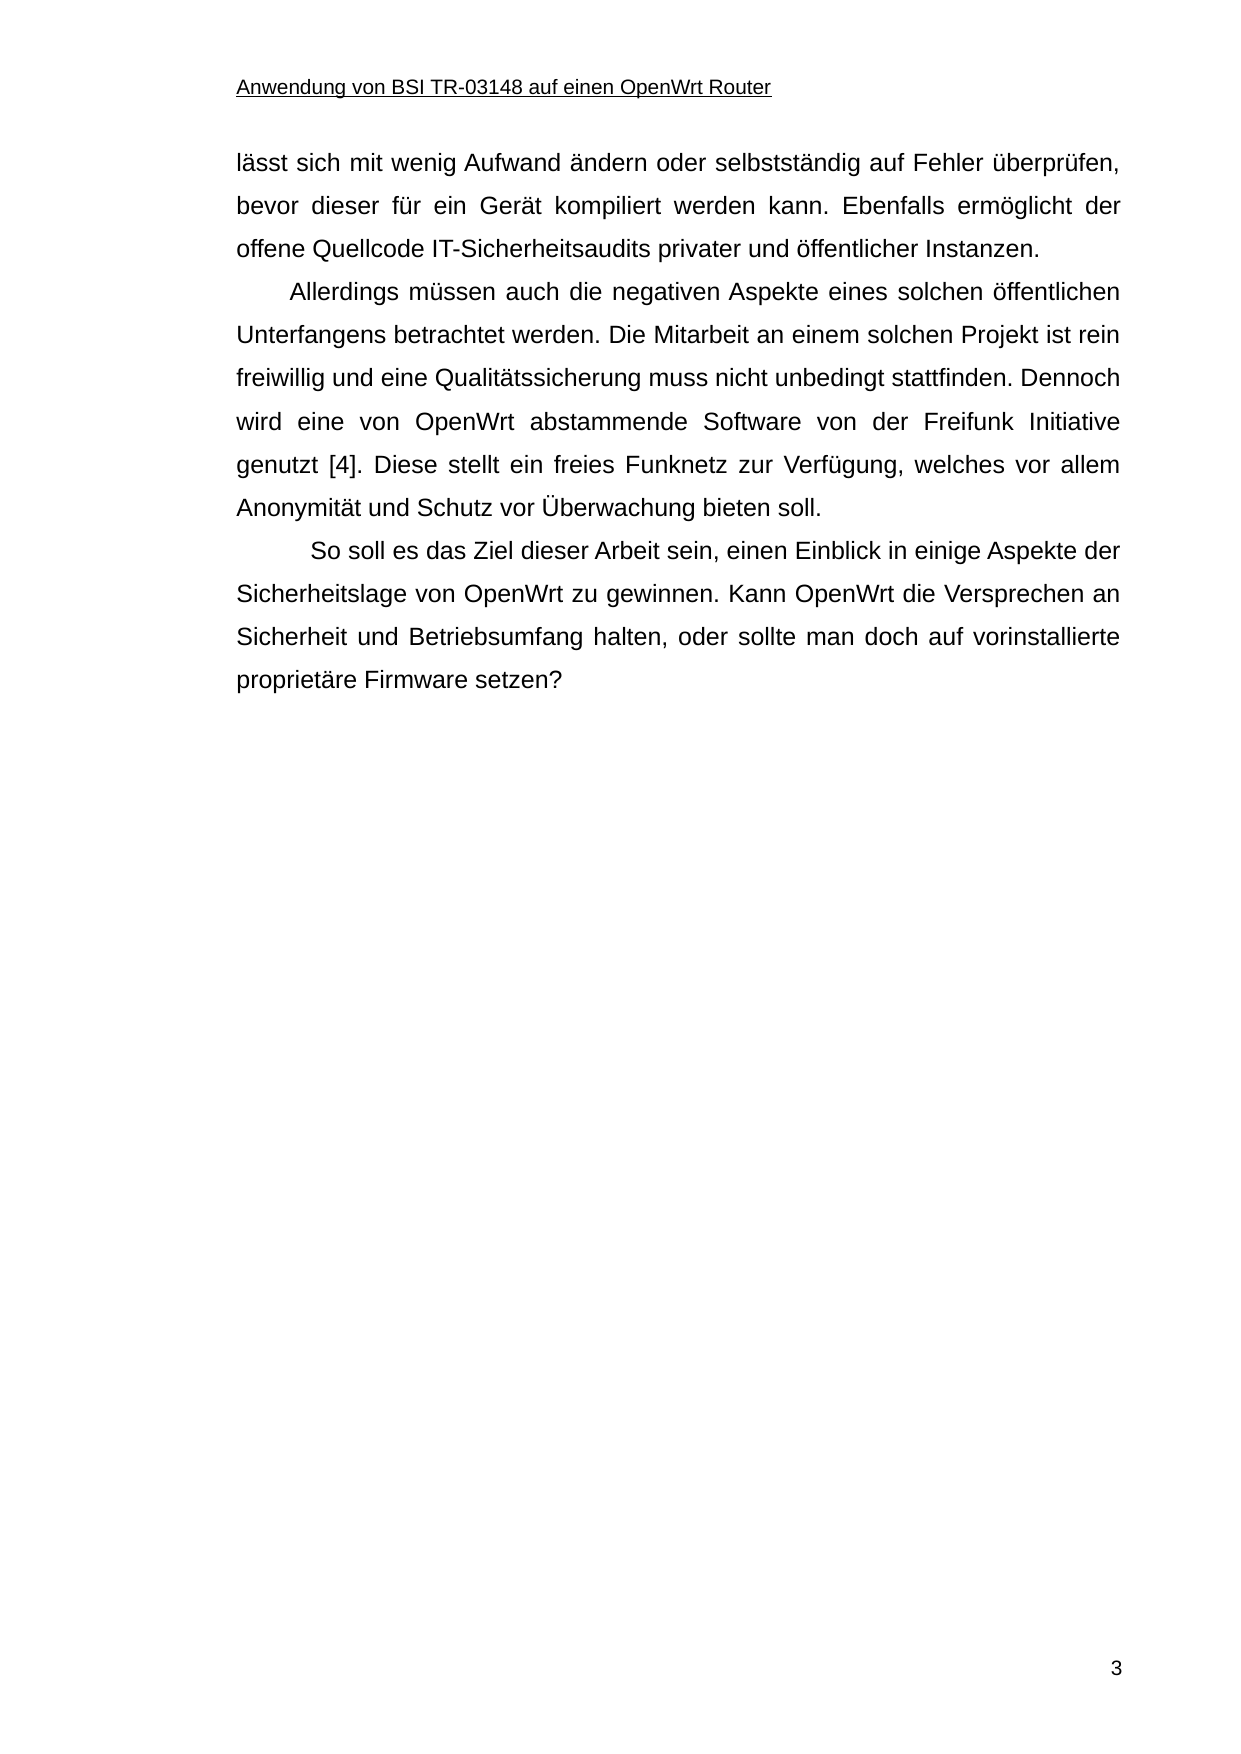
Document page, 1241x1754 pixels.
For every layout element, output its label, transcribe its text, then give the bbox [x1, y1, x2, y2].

text lässt sich mit wenig Aufwand ändern oder selbstständig auf Fehler überprüfen, bevor dieser für ein Gerät kompiliert werden kann. Ebenfalls ermöglicht der offene Quellcode IT-Sicherheitsaudits privater und öffentlicher Instanzen. [236, 148, 1122, 263]
text Allerdings müssen auch die negativen Aspekte eines solchen öffentlichen Unterfangens betrachtet werden. Die Mitarbeit an einem solchen Projekt ist rein freiwillig und eine Qualitätssicherung muss nicht unbedingt stattfinden. Dennoch wird eine von OpenWrt abstammende Software von der Freifunk Initiative genutzt [4]. Diese stellt ein freies Funknetz zur Verfügung, welches vor allem Anonymität und Schutz vor Überwachung bieten soll. So soll es das Ziel dieser Arbeit sein, einen Einblick in einige Aspekte der Sicherheitslage von OpenWrt zu gewinnen. Kann OpenWrt die Versprechen an Sicherheit und Betriebsumfang halten, oder sollte man doch auf vorinstallierte proprietäre Firmware setzen? [236, 277, 1122, 694]
